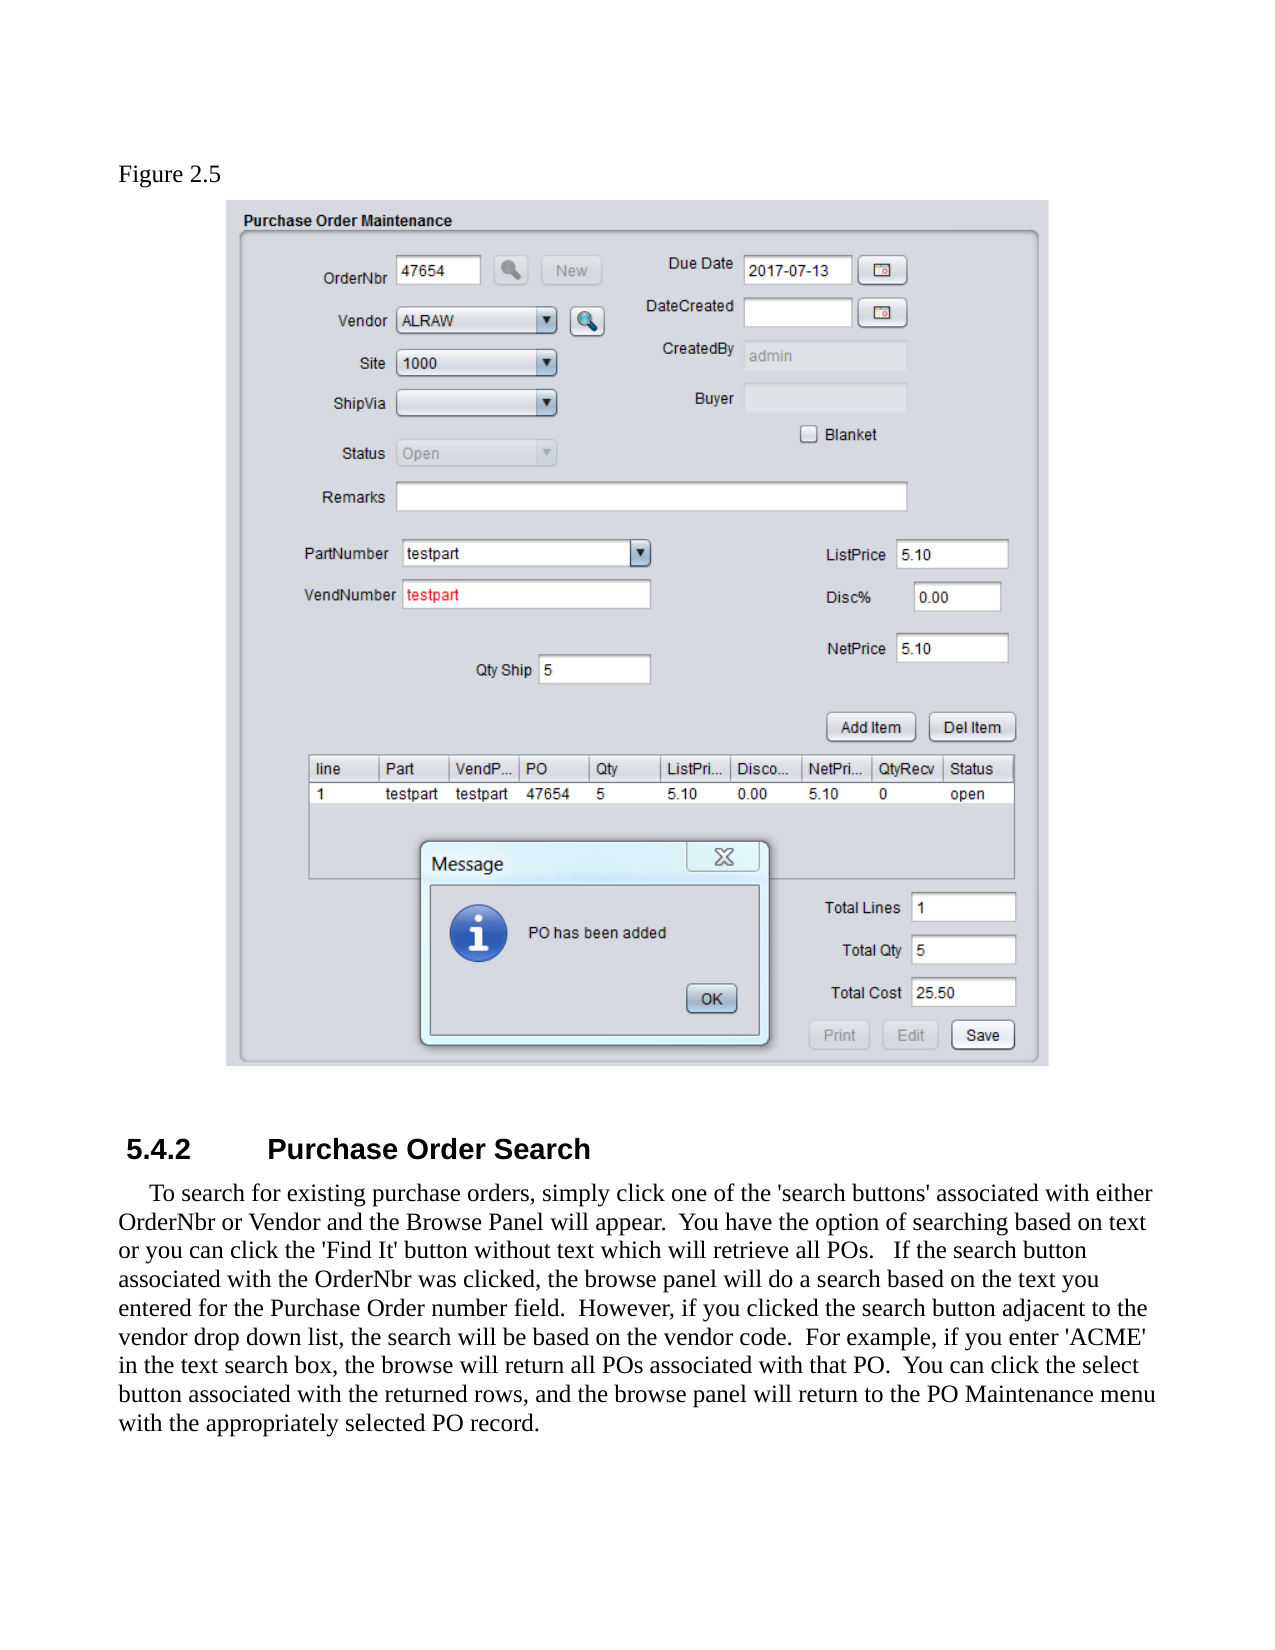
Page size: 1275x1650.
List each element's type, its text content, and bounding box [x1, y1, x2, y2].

subtitle Purchase Order Search [118, 1132, 1157, 1165]
picture [226, 200, 1049, 1066]
text To search for existing purchase orders, simply click one of the 'search buttons' associated with either OrderNbr or Vendor and the Browse Panel will appear. You have the option of searching based on text or you can click the 'Find It' button without text which will retrieve all POs. If the search button associated with the OrderNbr was clicked, the browse panel will do a search based on the text you entered for the Purchase Order number field. However, if you clicked the search button adjacent to the vendor drop down list, the search will be based on the vendor code. For example, if you enter 'ACME' in the text search box, the browse will return all POs associated with that PO. You can click the select button associated with the returned rows, and the browse panel will return to the PO Maintenance menu with the appropriately selected PO record. [118, 1178, 1157, 1437]
text Figure 2.5 [118, 159, 1157, 188]
